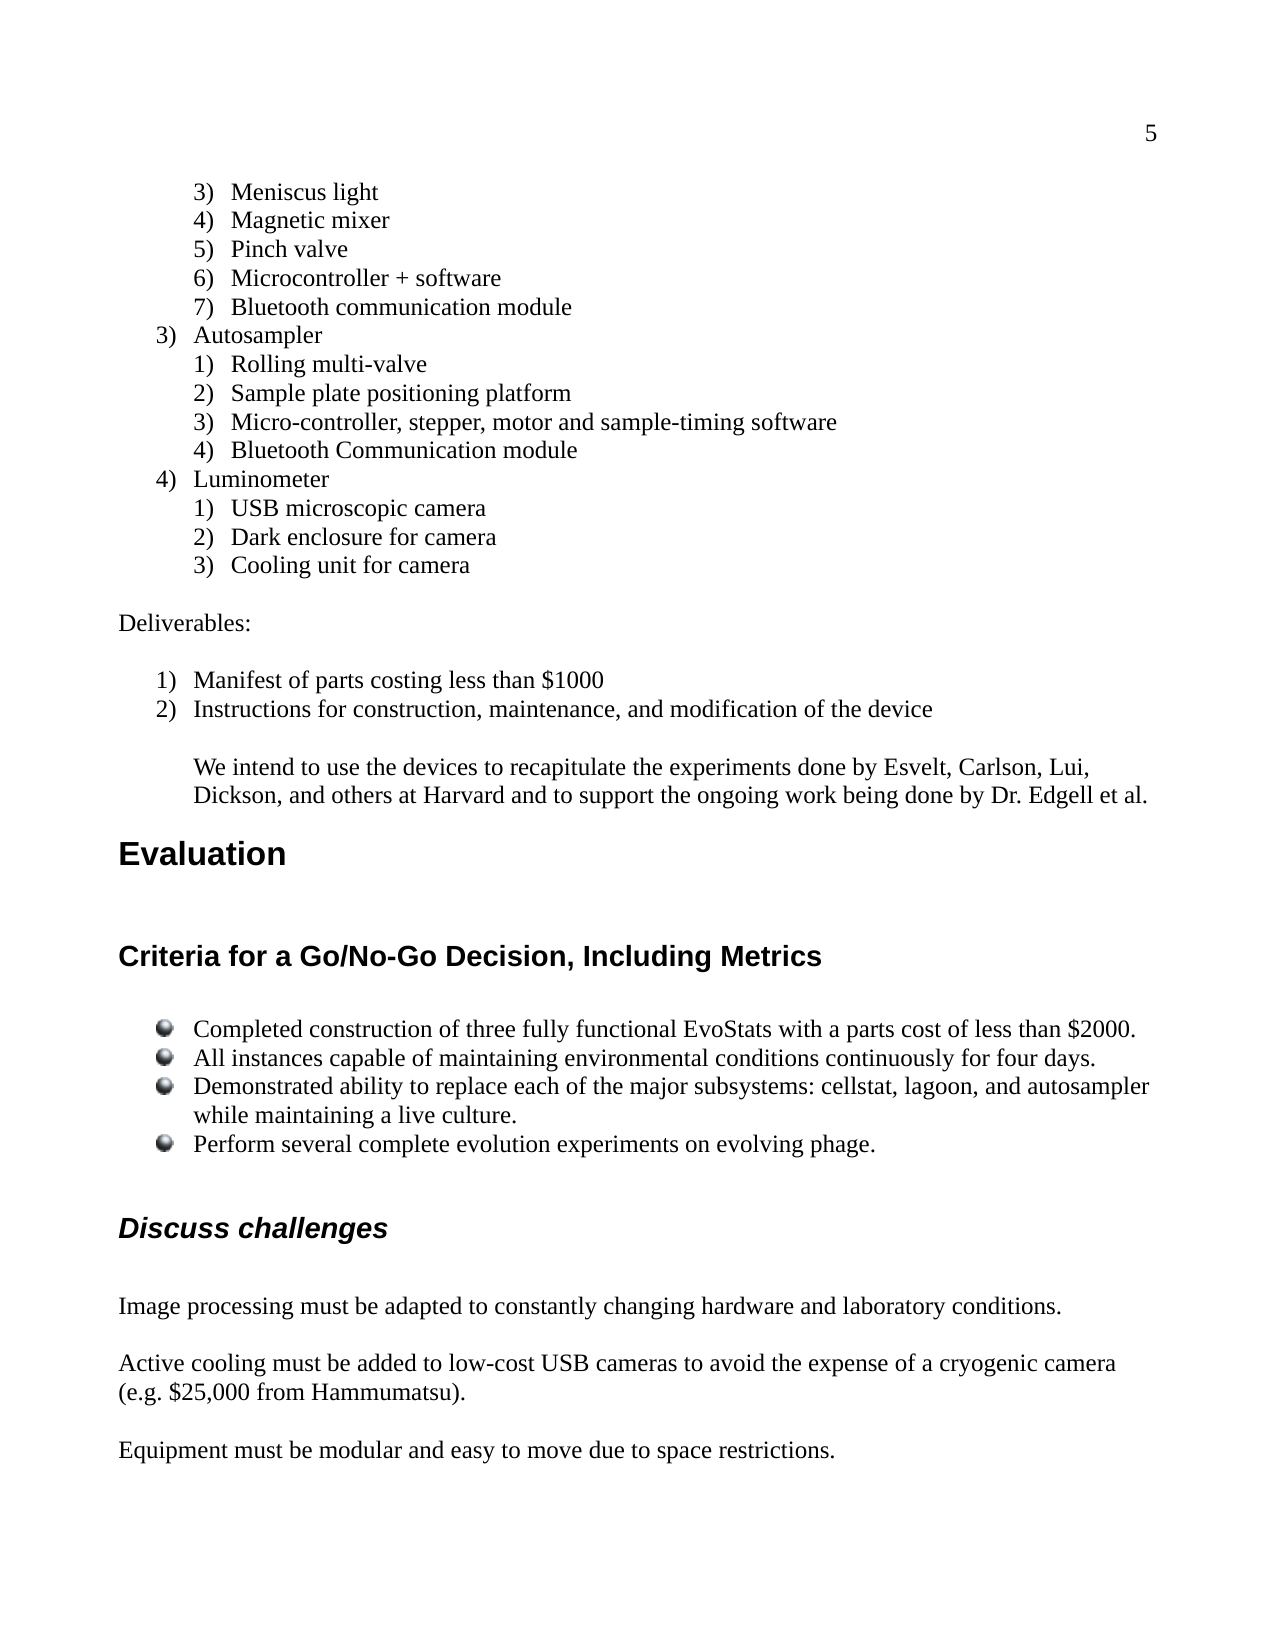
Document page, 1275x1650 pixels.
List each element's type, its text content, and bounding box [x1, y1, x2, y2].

list Demonstrated ability to replace each of the major subsystems: cellstat, lagoon, and autosampler while maintaining a live culture. [156, 1071, 1157, 1129]
text Image processing must be adapted to constantly changing hardware and laboratory conditions. [118, 1291, 1157, 1320]
list Instructions for construction, maintenance, and modification of the device We intend to use the devices to recapitulate the experiments done by Esvelt, Carlson, Lui, Dickson, and others at Harvard and to support the ongoing work being done by Dr. Edgell et al. [156, 694, 1157, 809]
list Luminometer [156, 464, 1157, 493]
list Pinch valve [193, 234, 1157, 263]
list Completed construction of three fully functional EvoStats with a parts cost of less than $2000. [156, 1014, 1157, 1043]
picture [156, 1019, 174, 1037]
text Equipment must be modular and easy to move due to space restrictions. [118, 1435, 1157, 1463]
picture [156, 1077, 174, 1095]
list All instances capable of maintaining environmental conditions continuously for four days. [156, 1043, 1157, 1071]
picture [156, 1134, 174, 1152]
list Microcontroller + software [193, 263, 1157, 292]
text Active cooling must be added to low-cost USB cameras to avoid the expense of a cryogenic camera (e.g. $25,000 from Hammumatsu). [118, 1348, 1157, 1406]
list Manifest of parts costing less than $1000 [156, 666, 1157, 694]
list Perform several complete evolution experiments on evolving phage. [156, 1129, 1157, 1158]
picture [156, 1048, 174, 1066]
list Magnetic mixer [193, 206, 1157, 234]
list Micro-controller, stepper, motor and sample-timing software [193, 407, 1157, 436]
list Bluetooth Communication module [193, 436, 1157, 464]
list Dark enclosure for camera [193, 522, 1157, 551]
subtitle Criteria for a Go/No-Go Decision, Including Metrics [118, 939, 1157, 973]
list Meniscus light [193, 177, 1157, 206]
text Deliverables: [118, 608, 1157, 637]
list Bluetooth communication module [193, 292, 1157, 321]
list USB microscopic camera [193, 493, 1157, 522]
list Cooling unit for camera [193, 551, 1157, 579]
list Autosampler [156, 321, 1157, 349]
list Sample plate positioning platform [193, 378, 1157, 407]
subtitle Discuss challenges [118, 1211, 1157, 1278]
list Rolling multi-valve [193, 349, 1157, 378]
subtitle Evaluation [118, 834, 1157, 873]
